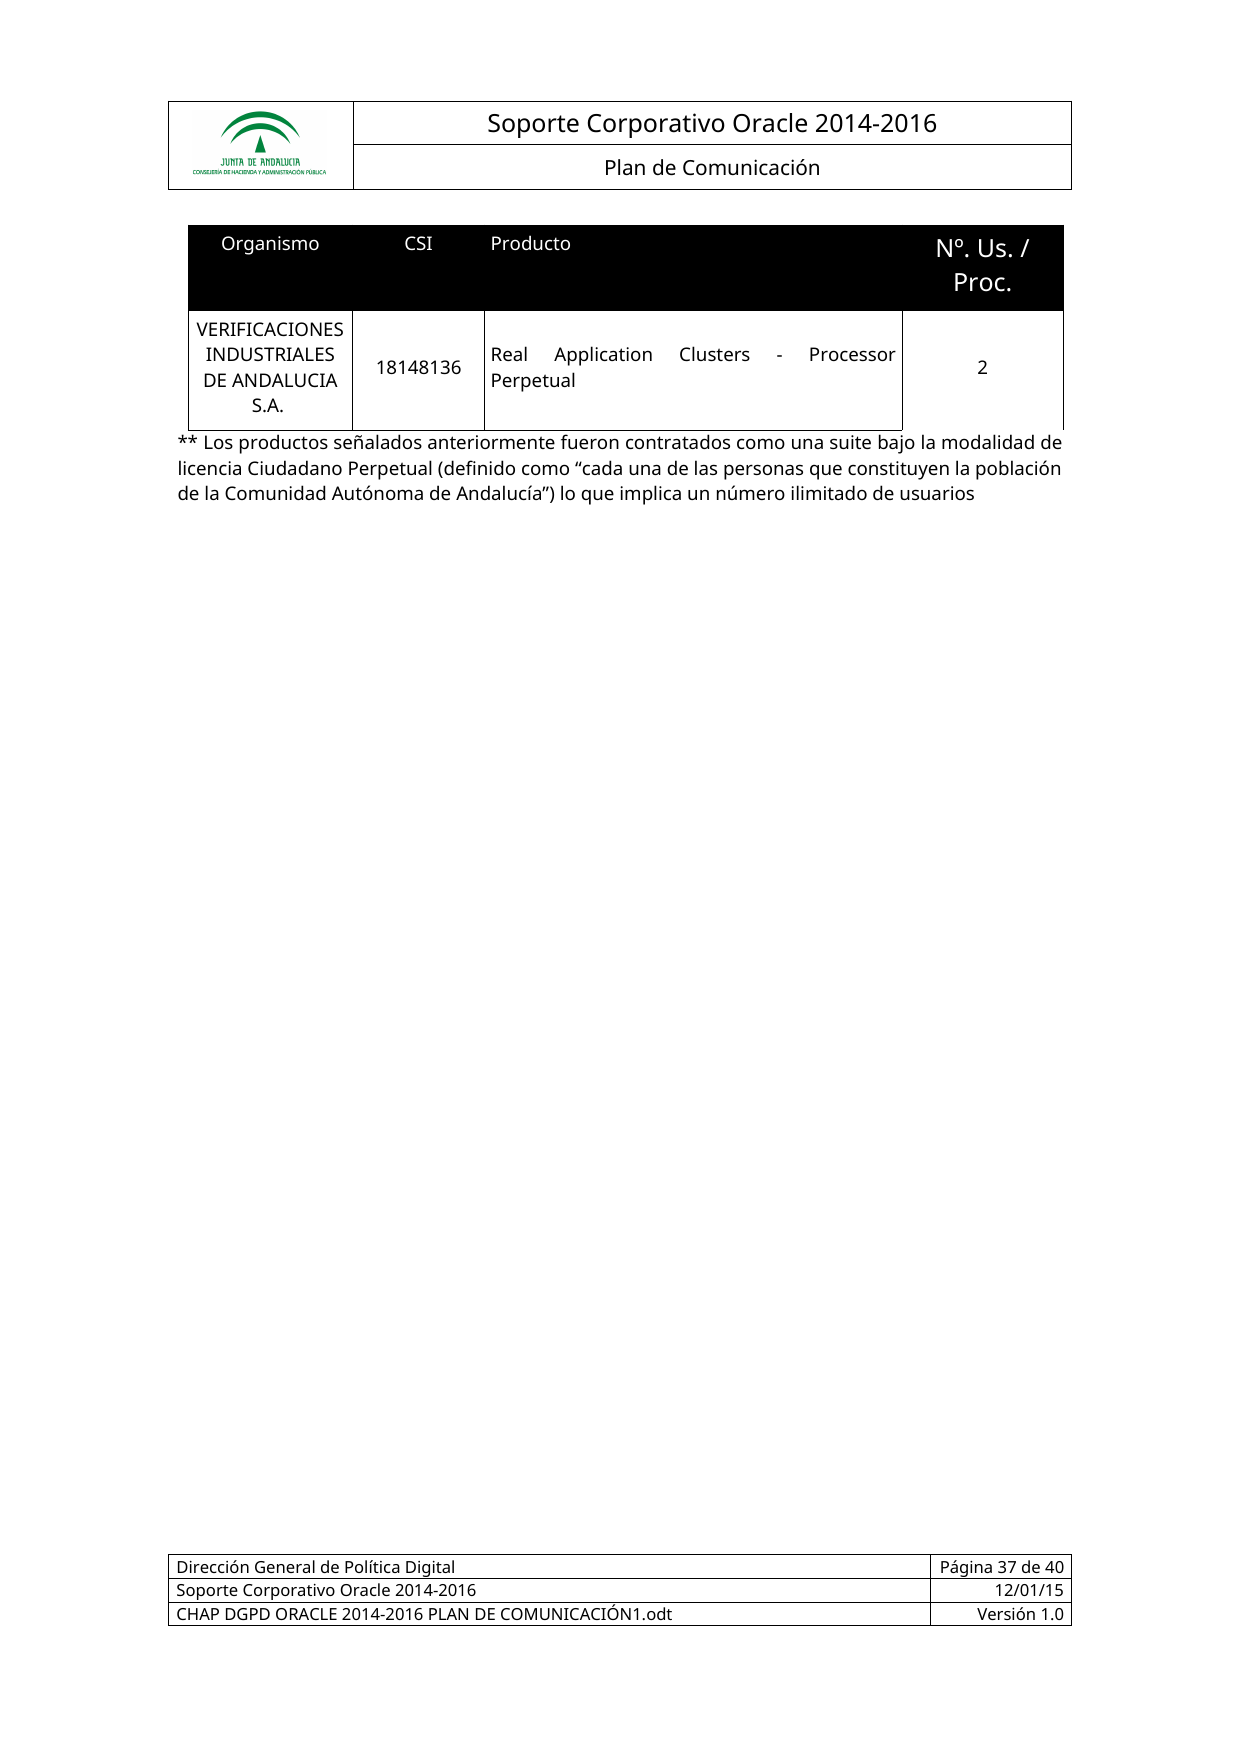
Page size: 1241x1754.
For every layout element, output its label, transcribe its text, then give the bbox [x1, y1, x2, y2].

table_header Nº. Us. / Proc. [903, 226, 1063, 310]
table_cell 18148136 [353, 311, 484, 429]
table_header Organismo [189, 226, 352, 310]
table_cell Real Application Clusters - Processor Perpetual [485, 311, 902, 429]
table_header Producto [485, 226, 902, 310]
table_cell VERIFICACIONES INDUSTRIALES DE ANDALUCIA S.A. [189, 311, 352, 429]
table_header CSI [353, 226, 484, 310]
table_cell 2 [903, 311, 1063, 429]
text ** Los productos señalados anteriormente fueron contratados como una suite bajo la modalidad de licencia Ciudadano Perpetual (definido como “cada una de las personas que constituyen la población de la Comunidad Autónoma de Andalucía”) lo que implica un número ilimitado de usuarios [177, 430, 1063, 506]
picture [192, 110, 327, 175]
